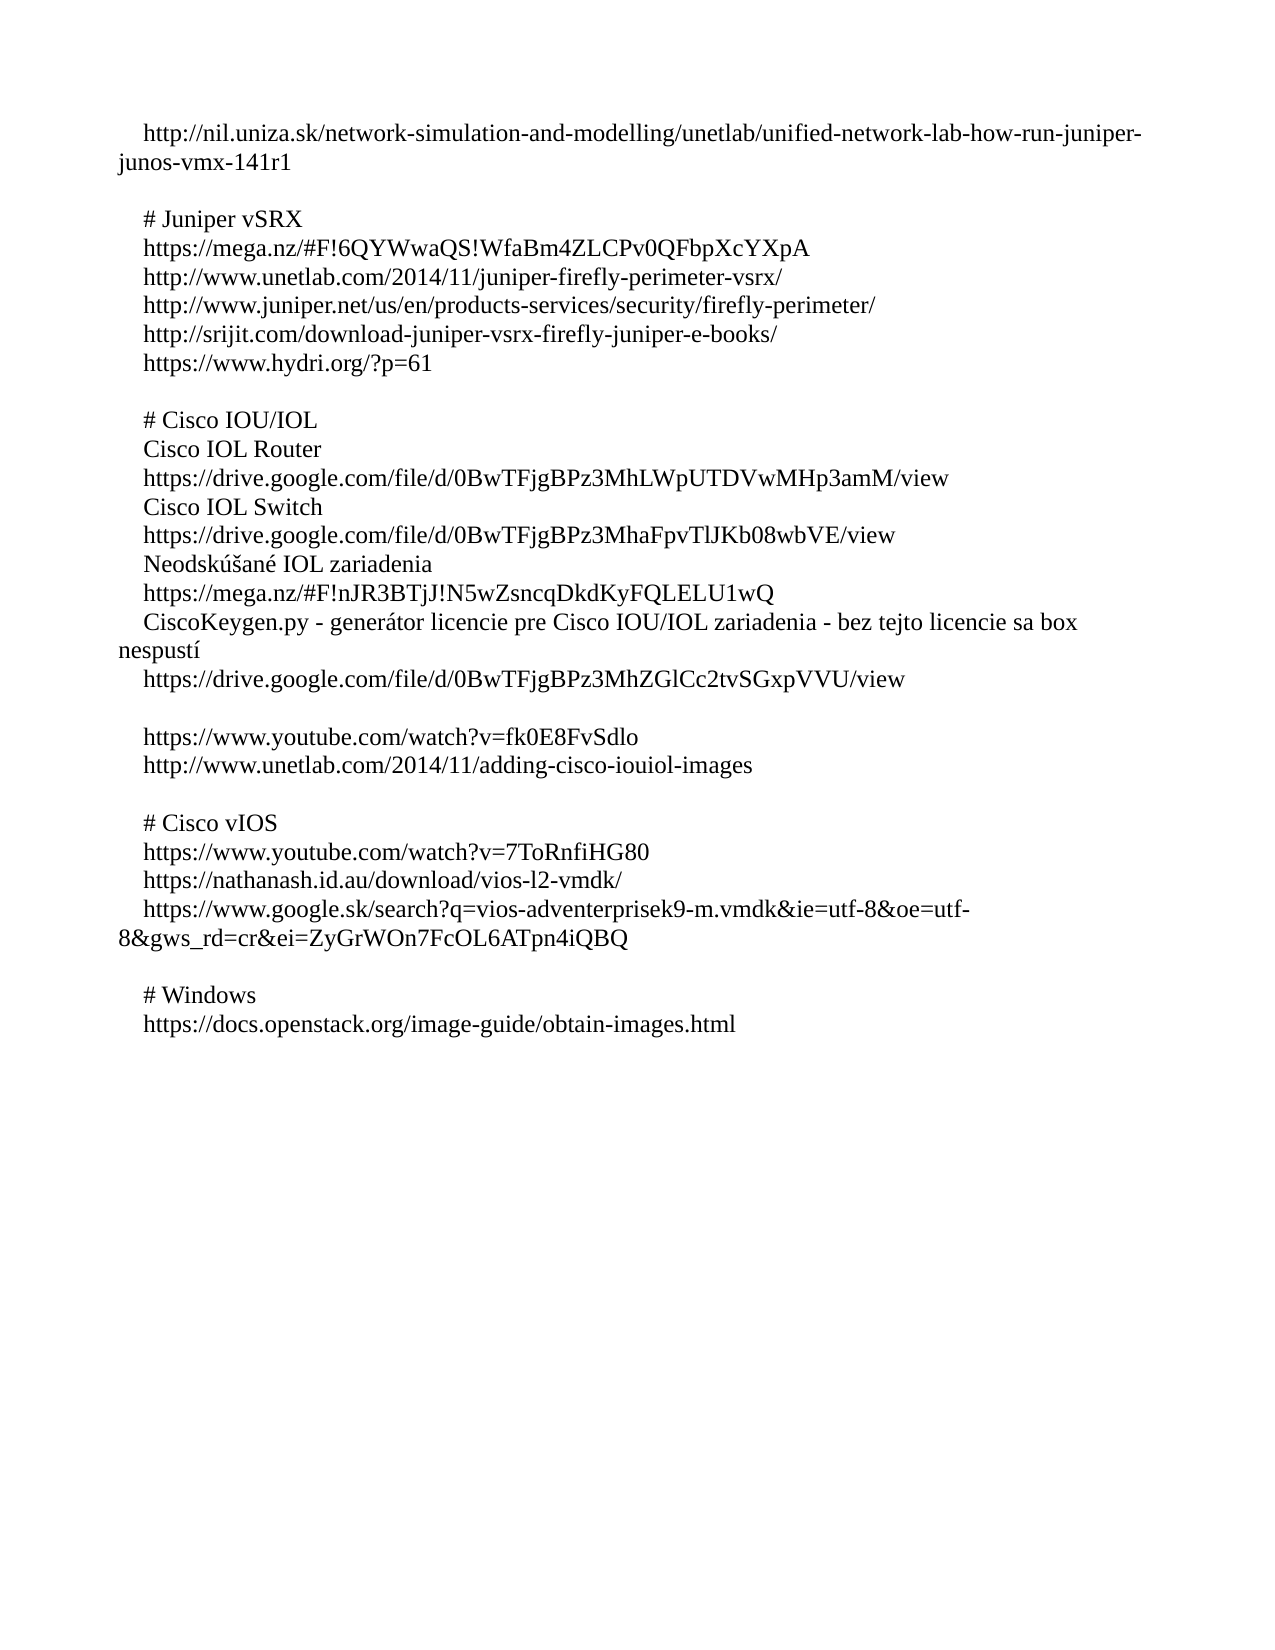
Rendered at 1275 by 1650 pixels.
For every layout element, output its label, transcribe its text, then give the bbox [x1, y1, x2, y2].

text CiscoKeygen.py - generátor licencie pre Cisco IOU/IOL zariadenia - bez tejto licencie sa box nespustí [118, 607, 1157, 664]
text # Windows [118, 981, 1157, 1009]
text https://docs.openstack.org/image-guide/obtain-images.html [118, 1009, 1157, 1038]
text Cisco IOL Switch https://drive.google.com/file/d/0BwTFjgBPz3MhaFpvTlJKb08wbVE/view [118, 492, 1157, 549]
text Neodskúšané IOL zariadenia https://mega.nz/#F!nJR3BTjJ!N5wZsncqDkdKyFQLELU1wQ [118, 549, 1157, 607]
text https://drive.google.com/file/d/0BwTFjgBPz3MhZGlCc2tvSGxpVVU/view [118, 664, 1157, 693]
text Cisco IOL Router https://drive.google.com/file/d/0BwTFjgBPz3MhLWpUTDVwMHp3amM/view [118, 434, 1157, 492]
text https://www.youtube.com/watch?v=fk0E8FvSdlo http://www.unetlab.com/2014/11/adding-cisco-iouiol-images # Cisco vIOS [118, 722, 1157, 837]
text https://www.youtube.com/watch?v=7ToRnfiHG80 https://nathanash.id.au/download/vios-l2-vmdk/ https://www.google.sk/search?q=vios-adventerprisek9-m.vmdk&ie=utf-8&oe=utf-8&gws_rd=cr&ei=ZyGrWOn7FcOL6ATpn4iQBQ [118, 837, 1157, 952]
text http://nil.uniza.sk/network-simulation-and-modelling/unetlab/unified-network-lab-how-run-juniper-junos-vmx-141r1 # Juniper vSRX https://mega.nz/#F!6QYWwaQS!WfaBm4ZLCPv0QFbpXcYXpA http://www.unetlab.com/2014/11/juniper-firefly-perimeter-vsrx/ http://www.juniper.net/us/en/products-services/security/firefly-perimeter/ http://srijit.com/download-juniper-vsrx-firefly-juniper-e-books/ https://www.hydri.org/?p=61 # Cisco IOU/IOL [118, 118, 1157, 434]
